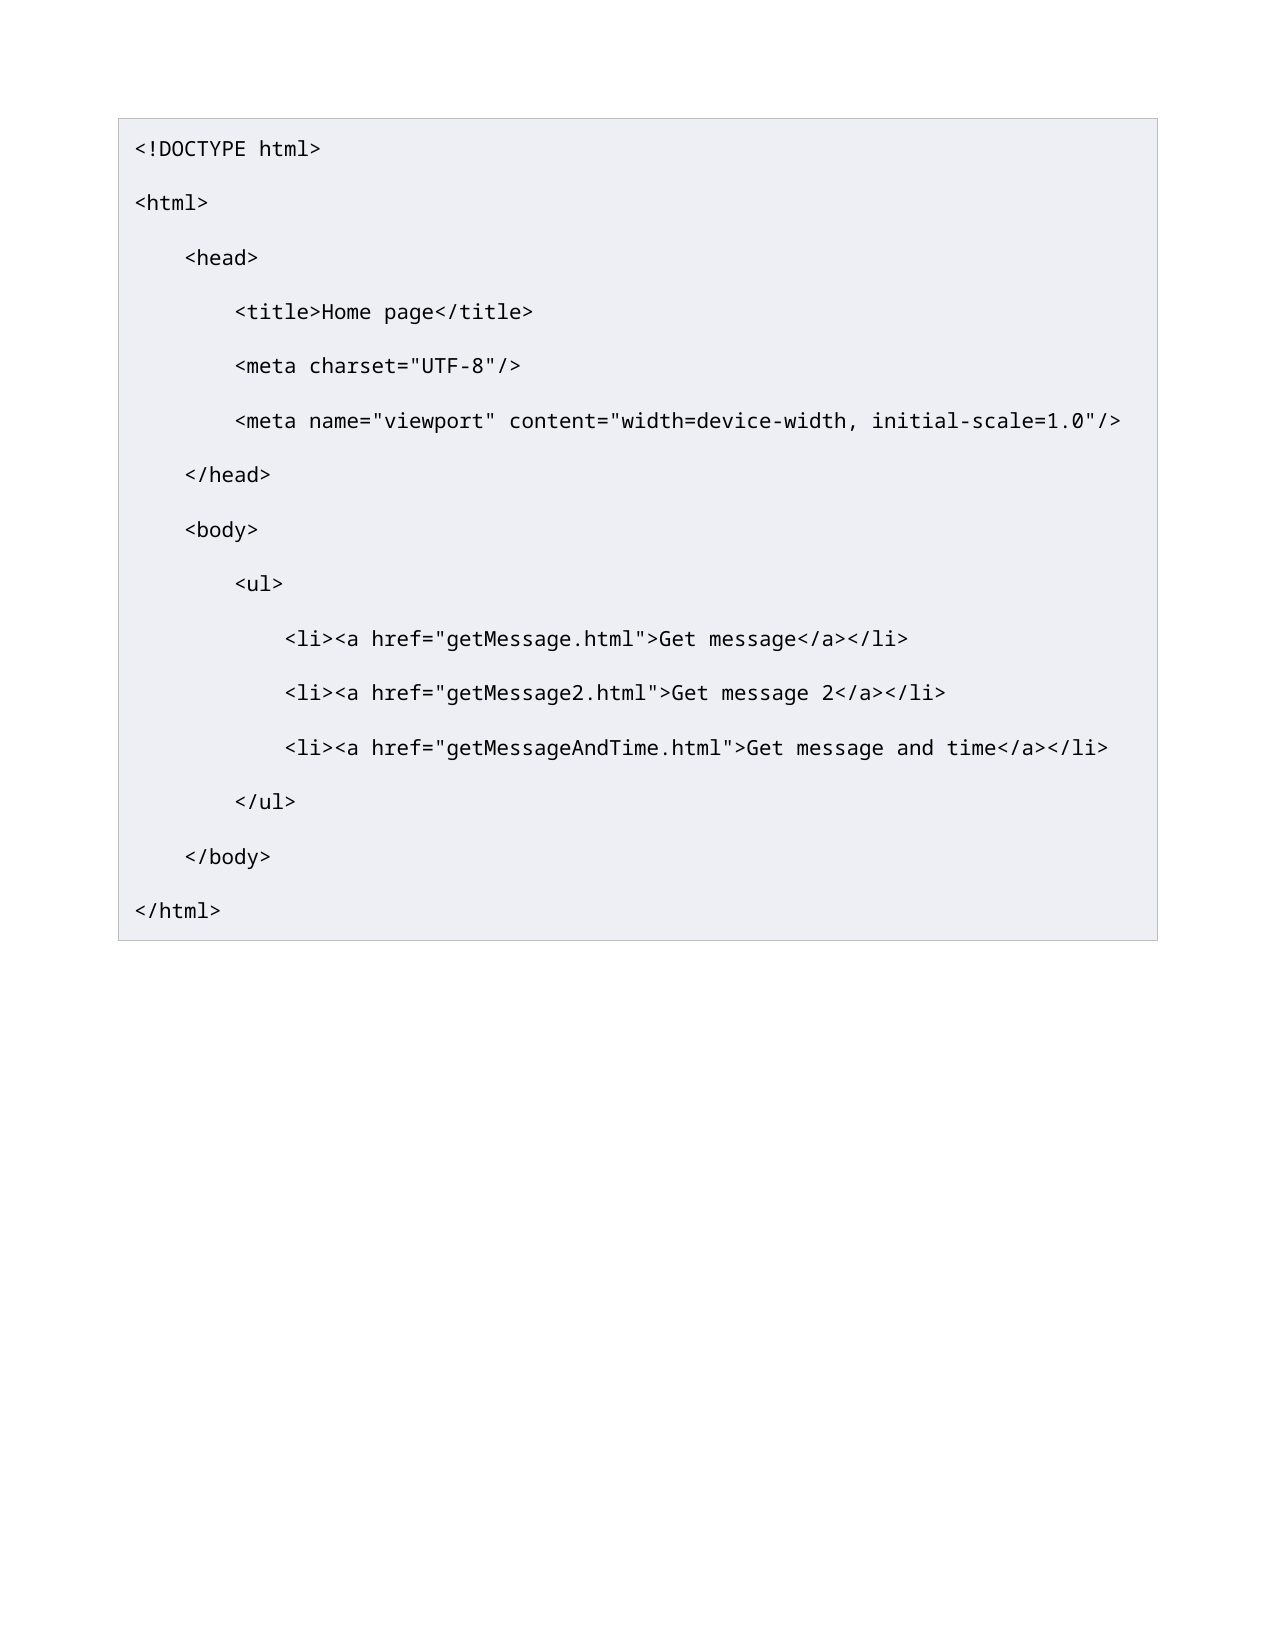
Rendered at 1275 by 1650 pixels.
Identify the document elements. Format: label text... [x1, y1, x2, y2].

text </body> [119, 826, 1157, 870]
text </ul> [119, 772, 1157, 816]
text </html> [119, 881, 1157, 940]
text <meta charset="UTF-8"/> [119, 336, 1157, 380]
text <li><a href="getMessageAndTime.html">Get message and time</a></li> [119, 717, 1157, 761]
text <li><a href="getMessage.html">Get message</a></li> [119, 608, 1157, 652]
text <body> [119, 499, 1157, 543]
text </head> [119, 445, 1157, 489]
text <head> [119, 227, 1157, 271]
text <ul> [119, 554, 1157, 598]
text <meta name="viewport" content="width=device-width, initial-scale=1.0"/> [119, 390, 1157, 434]
text <!DOCTYPE html> [119, 119, 1157, 162]
text <html> [119, 172, 1157, 217]
text <title>Home page</title> [119, 281, 1157, 326]
text <li><a href="getMessage2.html">Get message 2</a></li> [119, 663, 1157, 707]
